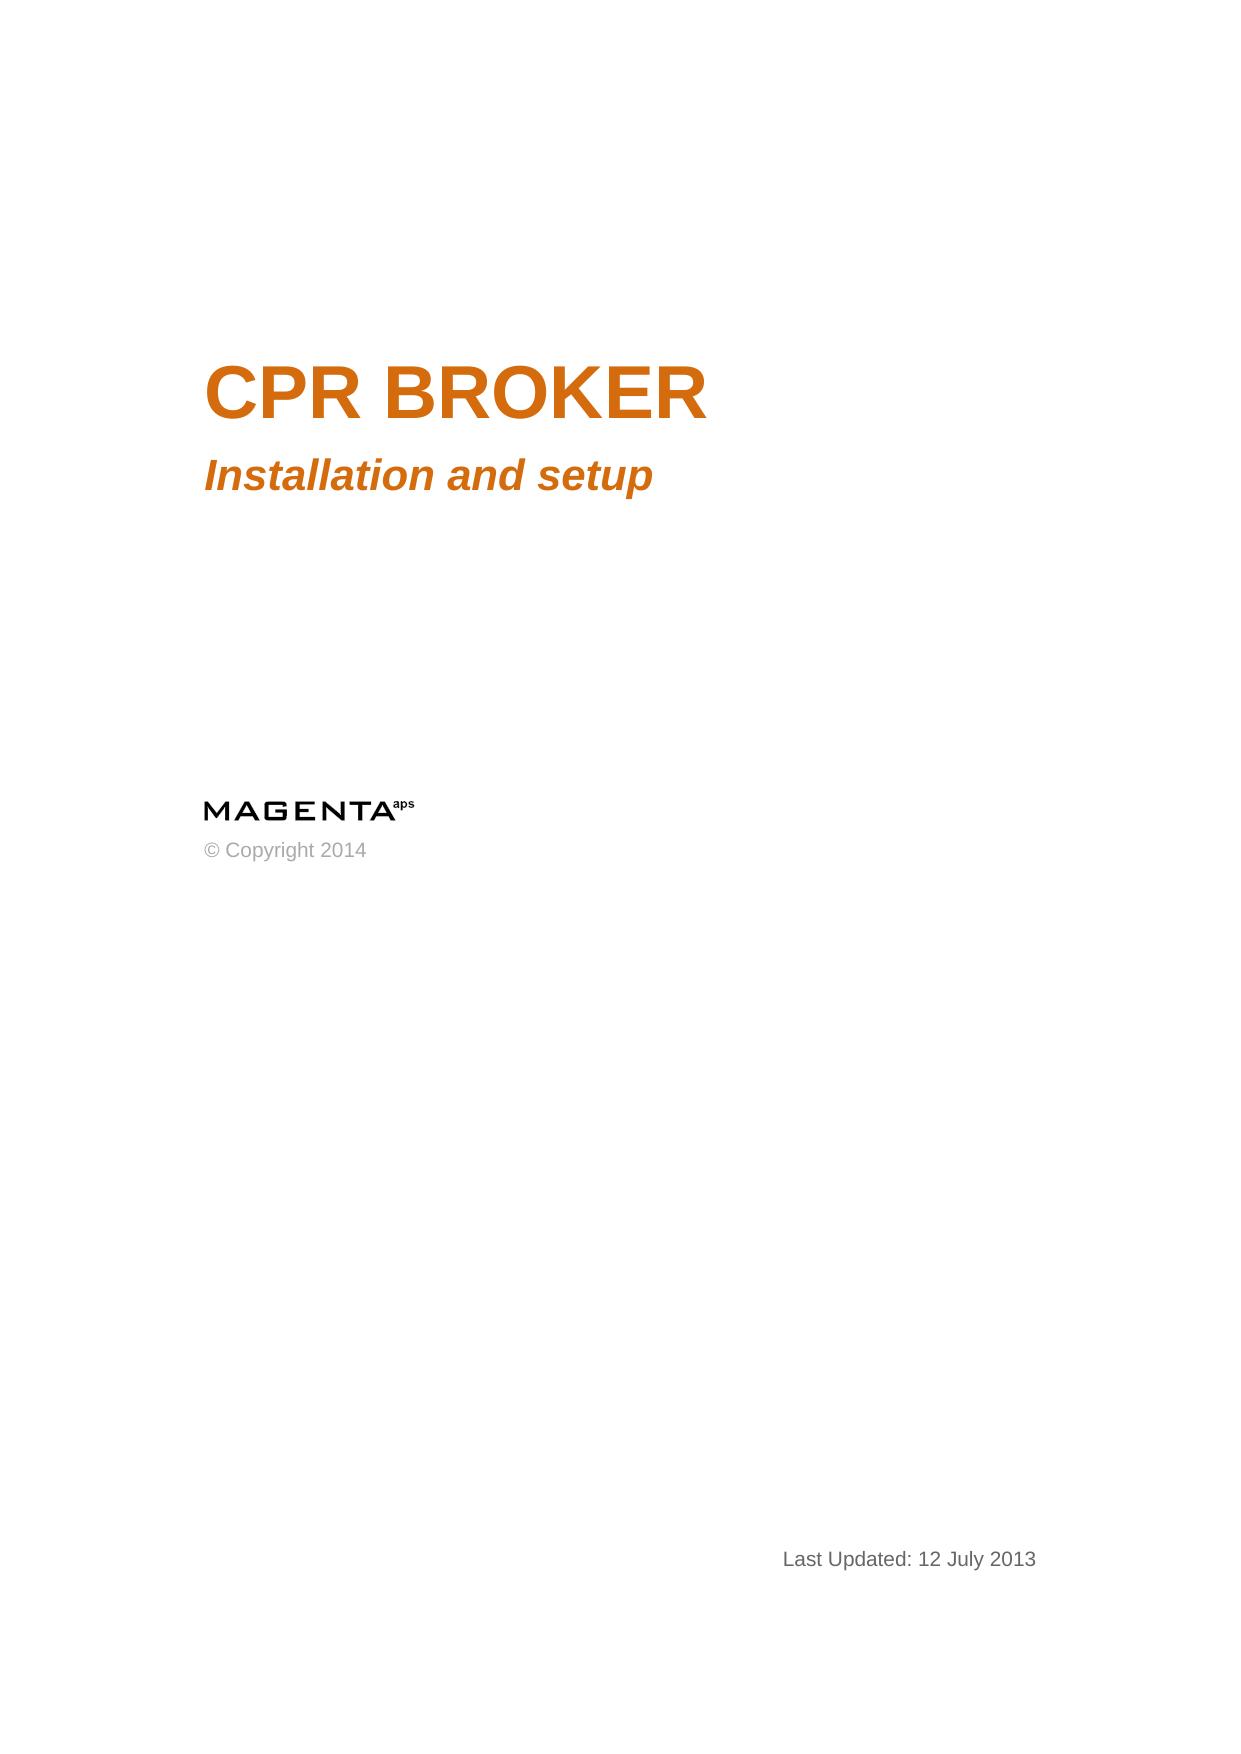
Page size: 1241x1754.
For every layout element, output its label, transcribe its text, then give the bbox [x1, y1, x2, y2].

title CPR Broker [204, 348, 1036, 434]
text © Copyright 2014 [204, 837, 1036, 861]
text Last Updated: 12 July 2013 [204, 1543, 1036, 1572]
subtitle Installation and setup [204, 449, 1036, 499]
